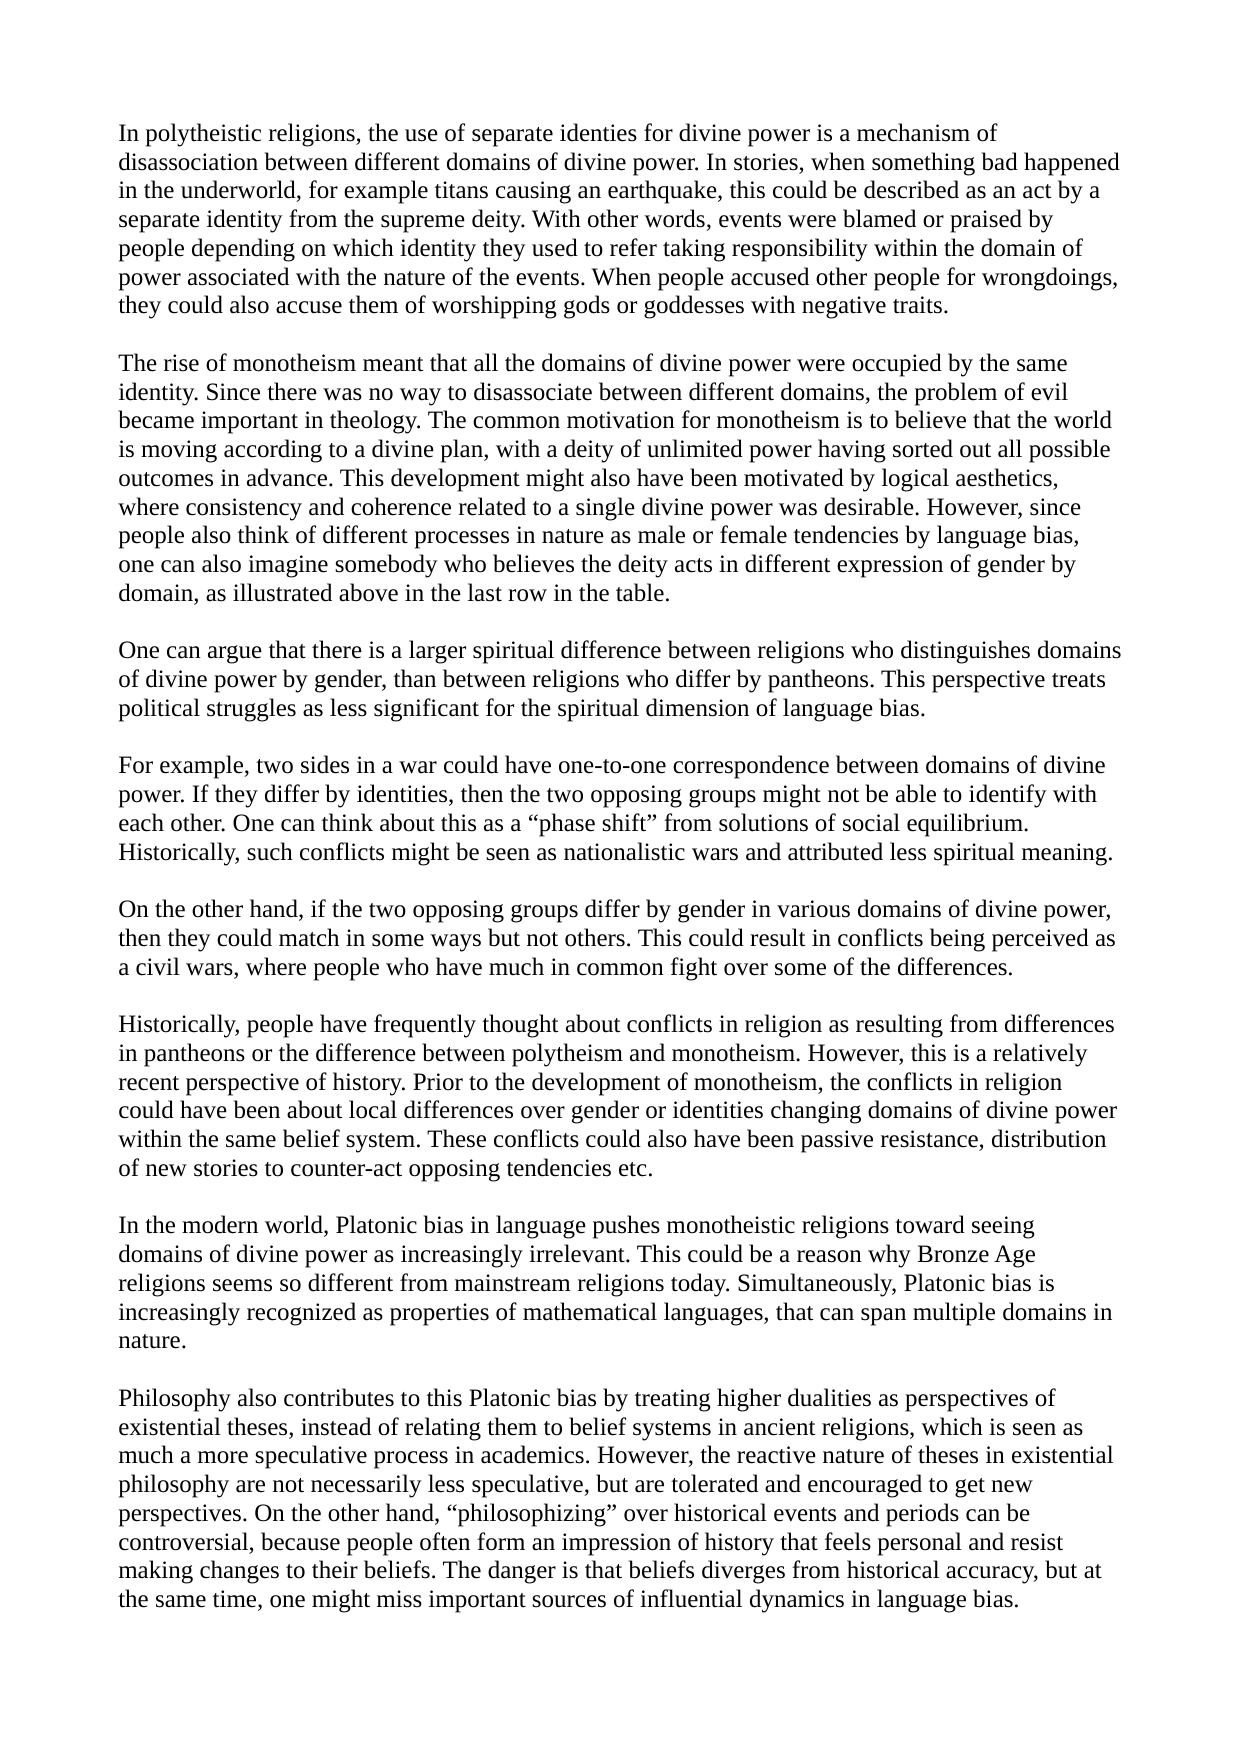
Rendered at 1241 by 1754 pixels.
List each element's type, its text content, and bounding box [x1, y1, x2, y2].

text For example, two sides in a war could have one-to-one correspondence between domains of divine power. If they differ by identities, then the two opposing groups might not be able to identify with each other. One can think about this as a “phase shift” from solutions of social equilibrium. Historically, such conflicts might be seen as nationalistic wars and attributed less spiritual meaning. [118, 751, 1122, 866]
text In the modern world, Platonic bias in language pushes monotheistic religions toward seeing domains of divine power as increasingly irrelevant. This could be a reason why Bronze Age religions seems so different from mainstream religions today. Simultaneously, Platonic bias is increasingly recognized as properties of mathematical languages, that can span multiple domains in nature. [118, 1211, 1122, 1354]
text The rise of monotheism meant that all the domains of divine power were occupied by the same identity. Since there was no way to disassociate between different domains, the problem of evil became important in theology. The common motivation for monotheism is to believe that the world is moving according to a divine plan, with a deity of unlimited power having sorted out all possible outcomes in advance. This development might also have been motivated by logical aesthetics, where consistency and coherence related to a single divine power was desirable. However, since people also think of different processes in nature as male or female tendencies by language bias, one can also imagine somebody who believes the deity acts in different expression of gender by domain, as illustrated above in the last row in the table. [118, 348, 1122, 607]
text In polytheistic religions, the use of separate identies for divine power is a mechanism of disassociation between different domains of divine power. In stories, when something bad happened in the underworld, for example titans causing an earthquake, this could be described as an act by a separate identity from the supreme deity. With other words, events were blamed or praised by people depending on which identity they used to refer taking responsibility within the domain of power associated with the nature of the events. When people accused other people for wrongdoings, they could also accuse them of worshipping gods or goddesses with negative traits. [118, 118, 1122, 319]
text One can argue that there is a larger spiritual difference between religions who distinguishes domains of divine power by gender, than between religions who differ by pantheons. This perspective treats political struggles as less significant for the spiritual dimension of language bias. [118, 636, 1122, 722]
text Philosophy also contributes to this Platonic bias by treating higher dualities as perspectives of existential theses, instead of relating them to belief systems in ancient religions, which is seen as much a more speculative process in academics. However, the reactive nature of theses in existential philosophy are not necessarily less speculative, but are tolerated and encouraged to get new perspectives. On the other hand, “philosophizing” over historical events and periods can be controversial, because people often form an impression of history that feels personal and resist making changes to their beliefs. The danger is that beliefs diverges from historical accuracy, but at the same time, one might miss important sources of influential dynamics in language bias. [118, 1383, 1122, 1613]
text Historically, people have frequently thought about conflicts in religion as resulting from differences in pantheons or the difference between polytheism and monotheism. However, this is a relatively recent perspective of history. Prior to the development of monotheism, the conflicts in religion could have been about local differences over gender or identities changing domains of divine power within the same belief system. These conflicts could also have been passive resistance, distribution of new stories to counter-act opposing tendencies etc. [118, 1009, 1122, 1182]
text On the other hand, if the two opposing groups differ by gender in various domains of divine power, then they could match in some ways but not others. This could result in conflicts being perceived as a civil wars, where people who have much in common fight over some of the differences. [118, 894, 1122, 981]
